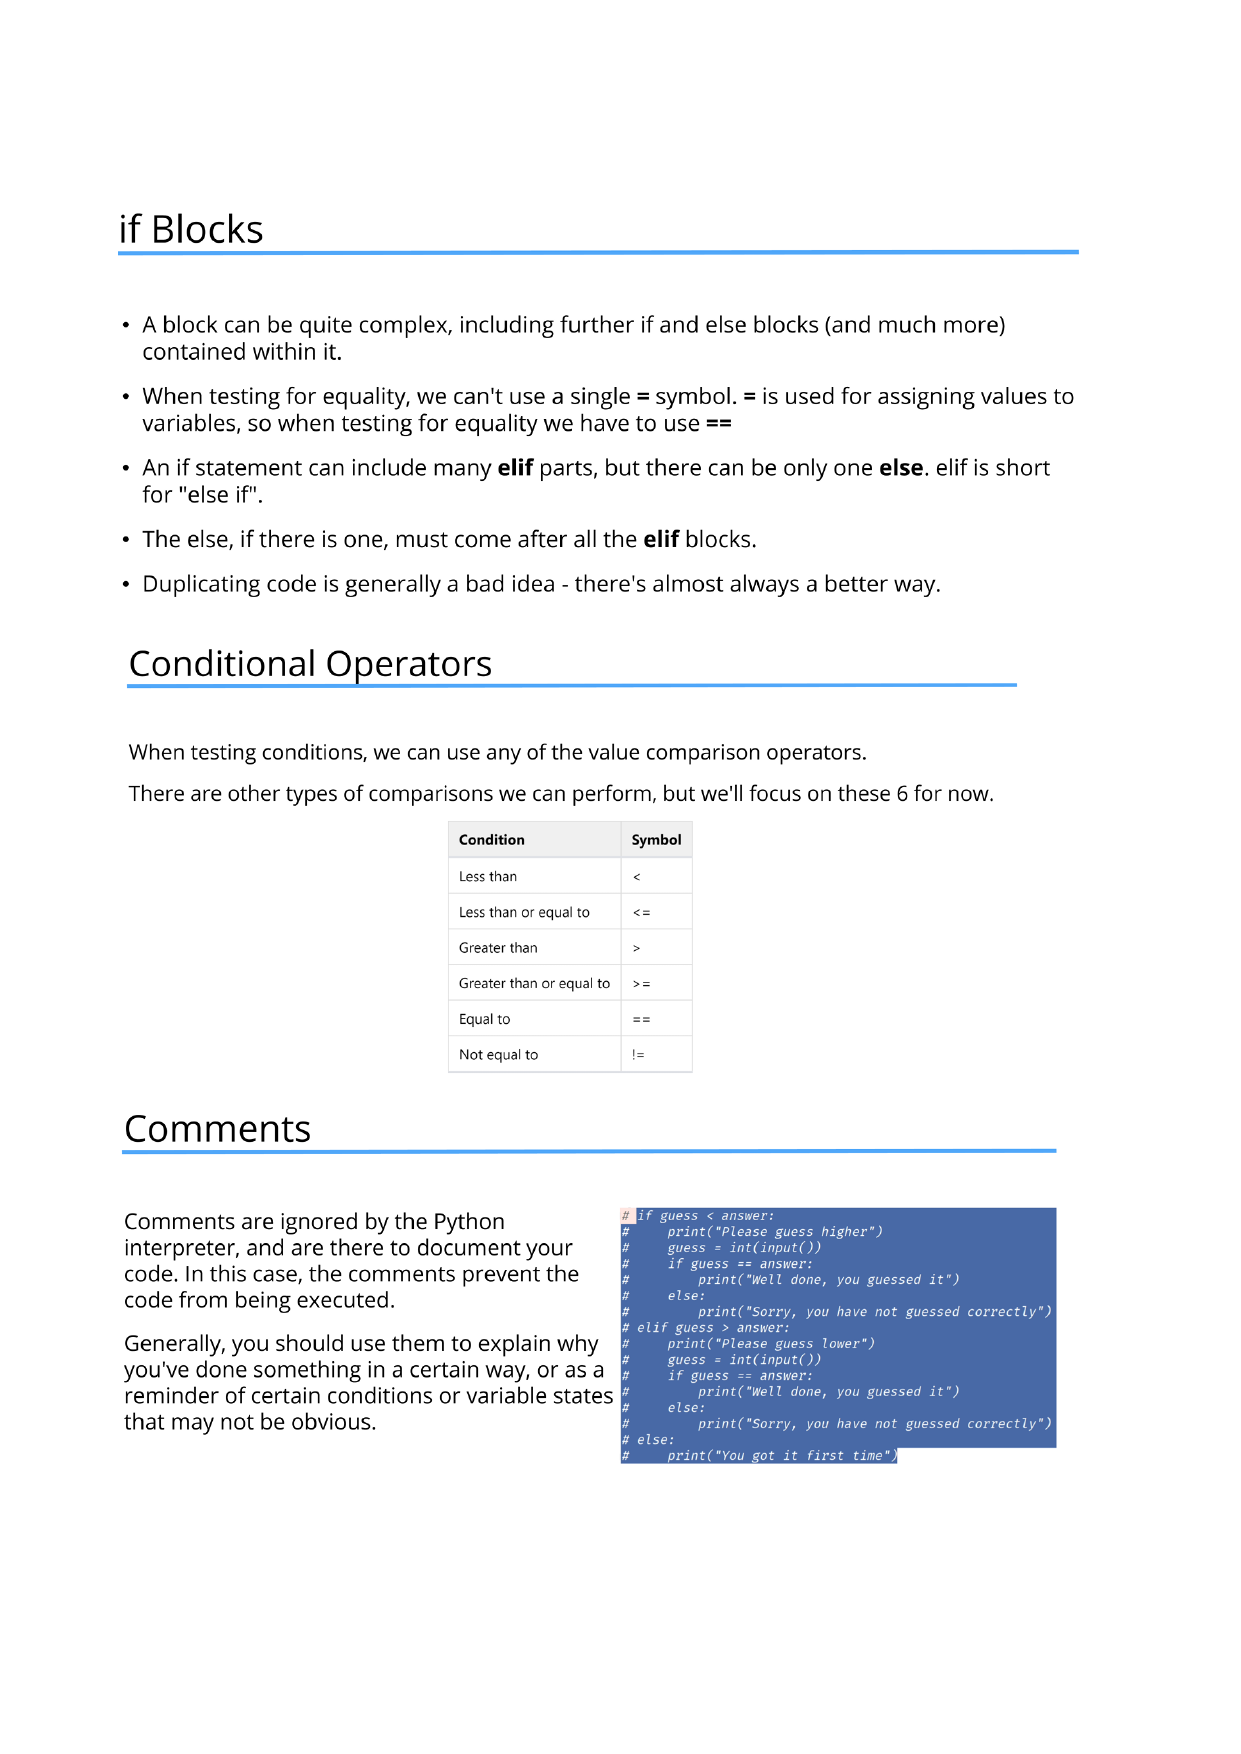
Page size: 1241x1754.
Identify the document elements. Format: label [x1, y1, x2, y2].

picture [118, 1112, 1123, 1486]
picture [118, 636, 1123, 1084]
picture [118, 204, 1123, 608]
